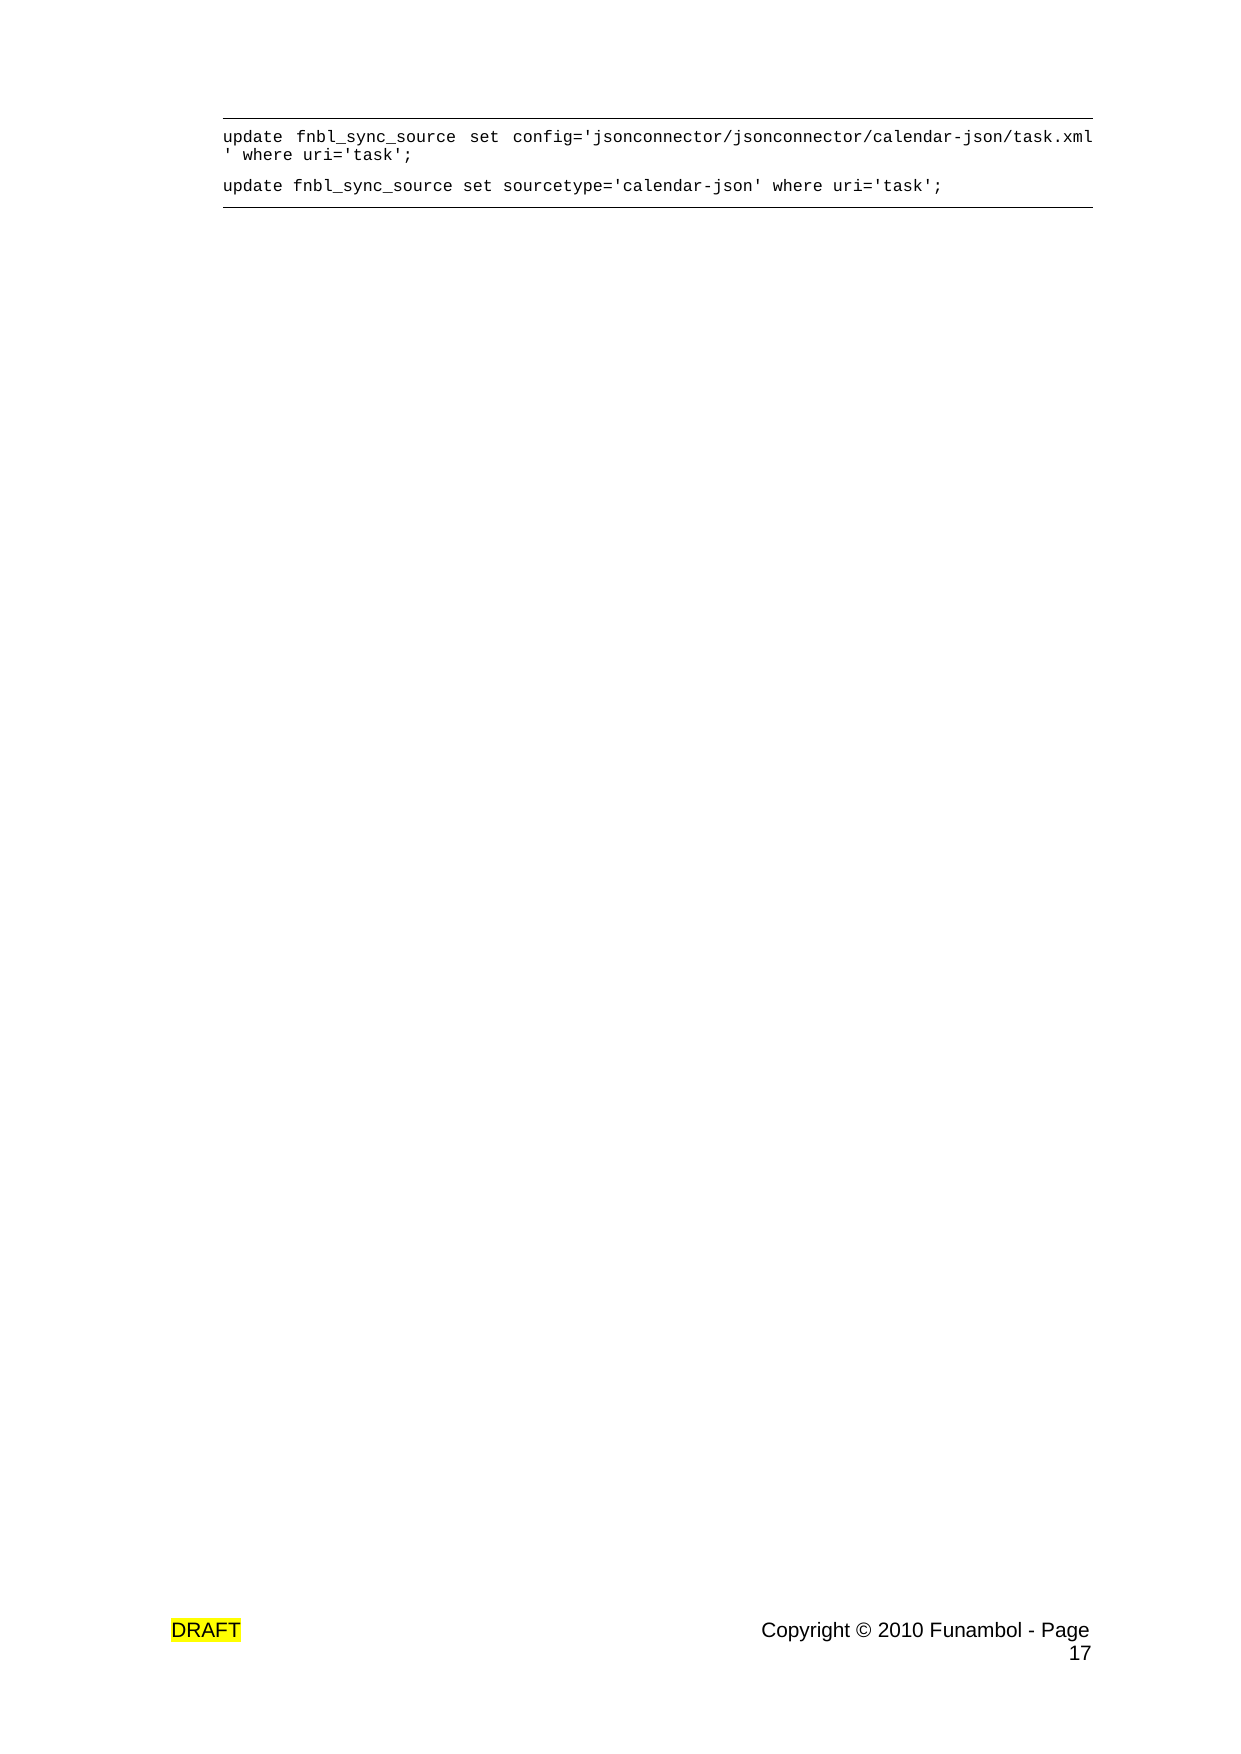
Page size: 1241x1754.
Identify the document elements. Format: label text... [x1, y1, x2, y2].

text update fnbl_sync_source set config='jsonconnector/jsonconnector/calendar-json/task.xml ' where uri='task'; [223, 119, 1093, 166]
text update fnbl_sync_source set sourcetype='calendar-json' where uri='task'; [223, 167, 1093, 207]
